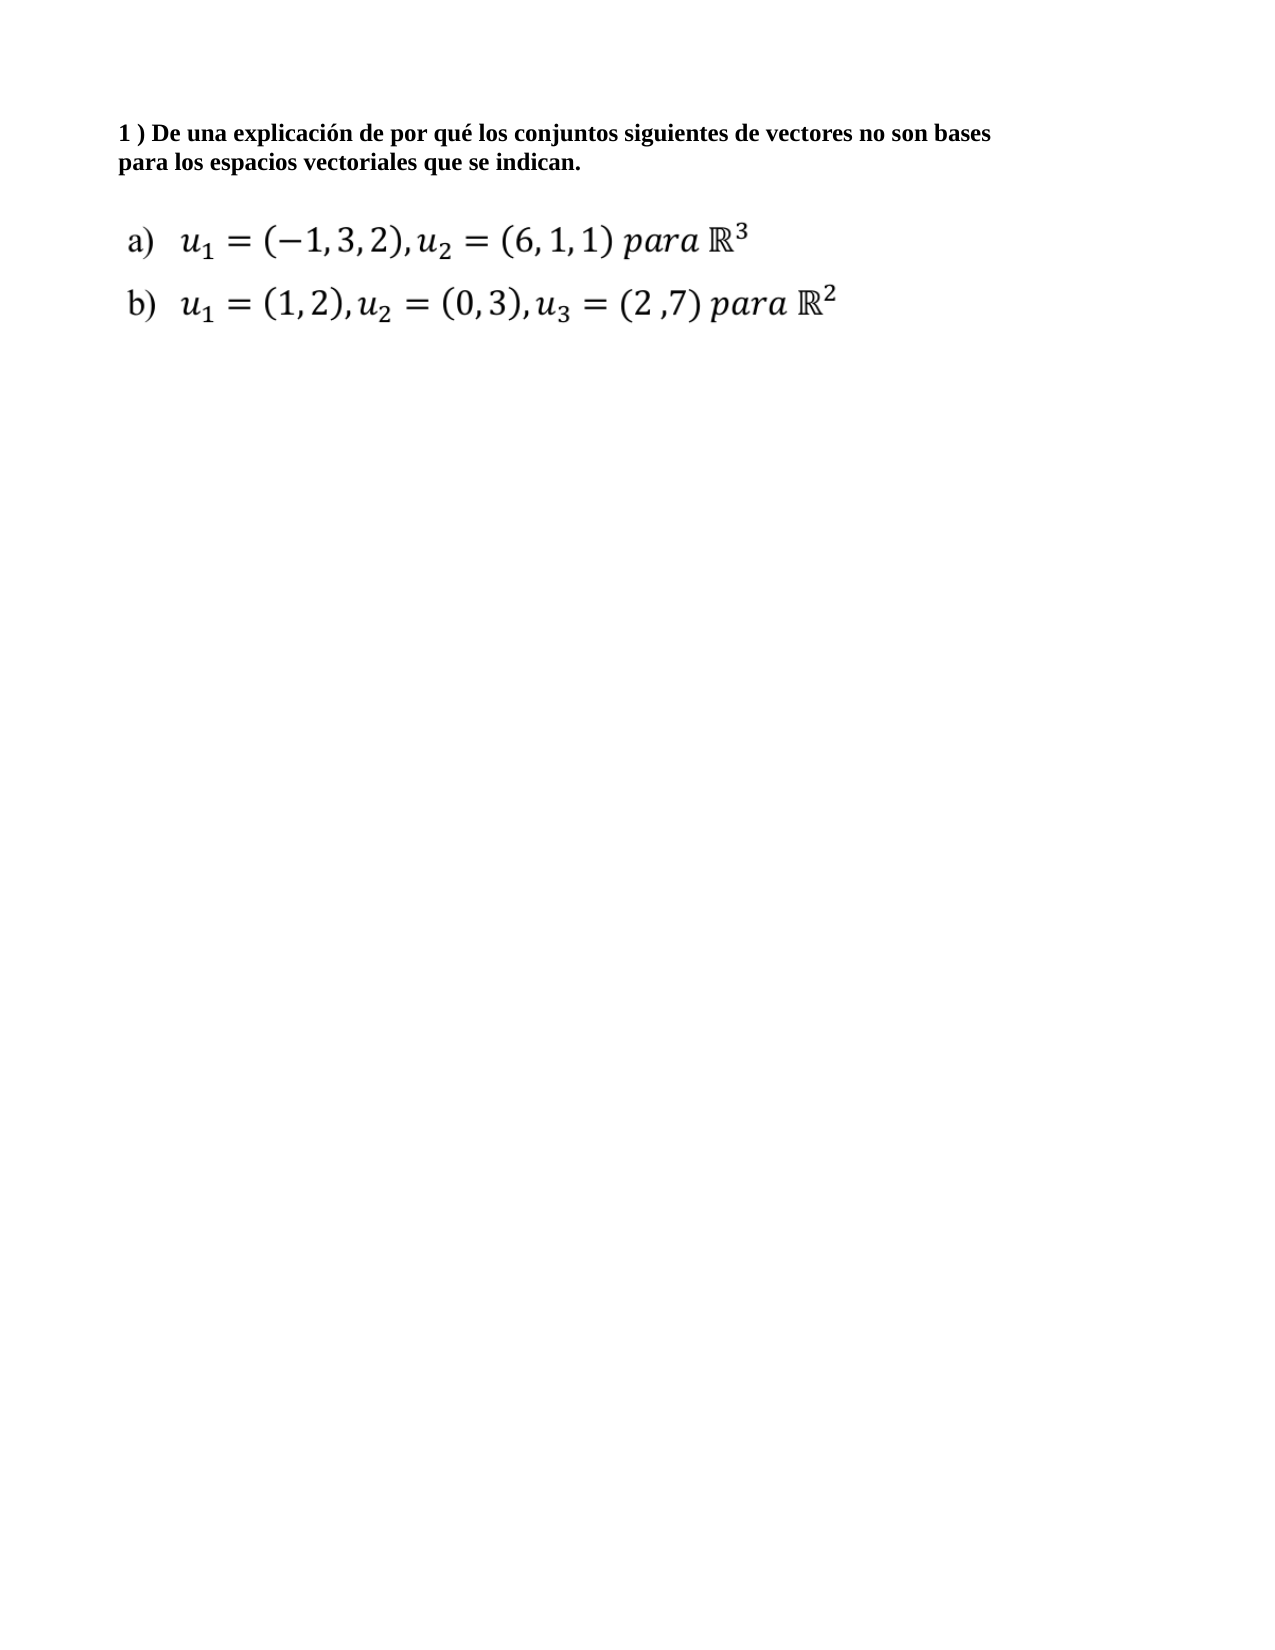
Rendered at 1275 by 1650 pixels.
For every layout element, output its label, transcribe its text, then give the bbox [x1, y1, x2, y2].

text 1 ) De una explicación de por qué los conjuntos siguientes de vectores no son bases [118, 118, 1157, 147]
text para los espacios vectoriales que se indican. [118, 147, 1157, 176]
picture [119, 211, 864, 335]
